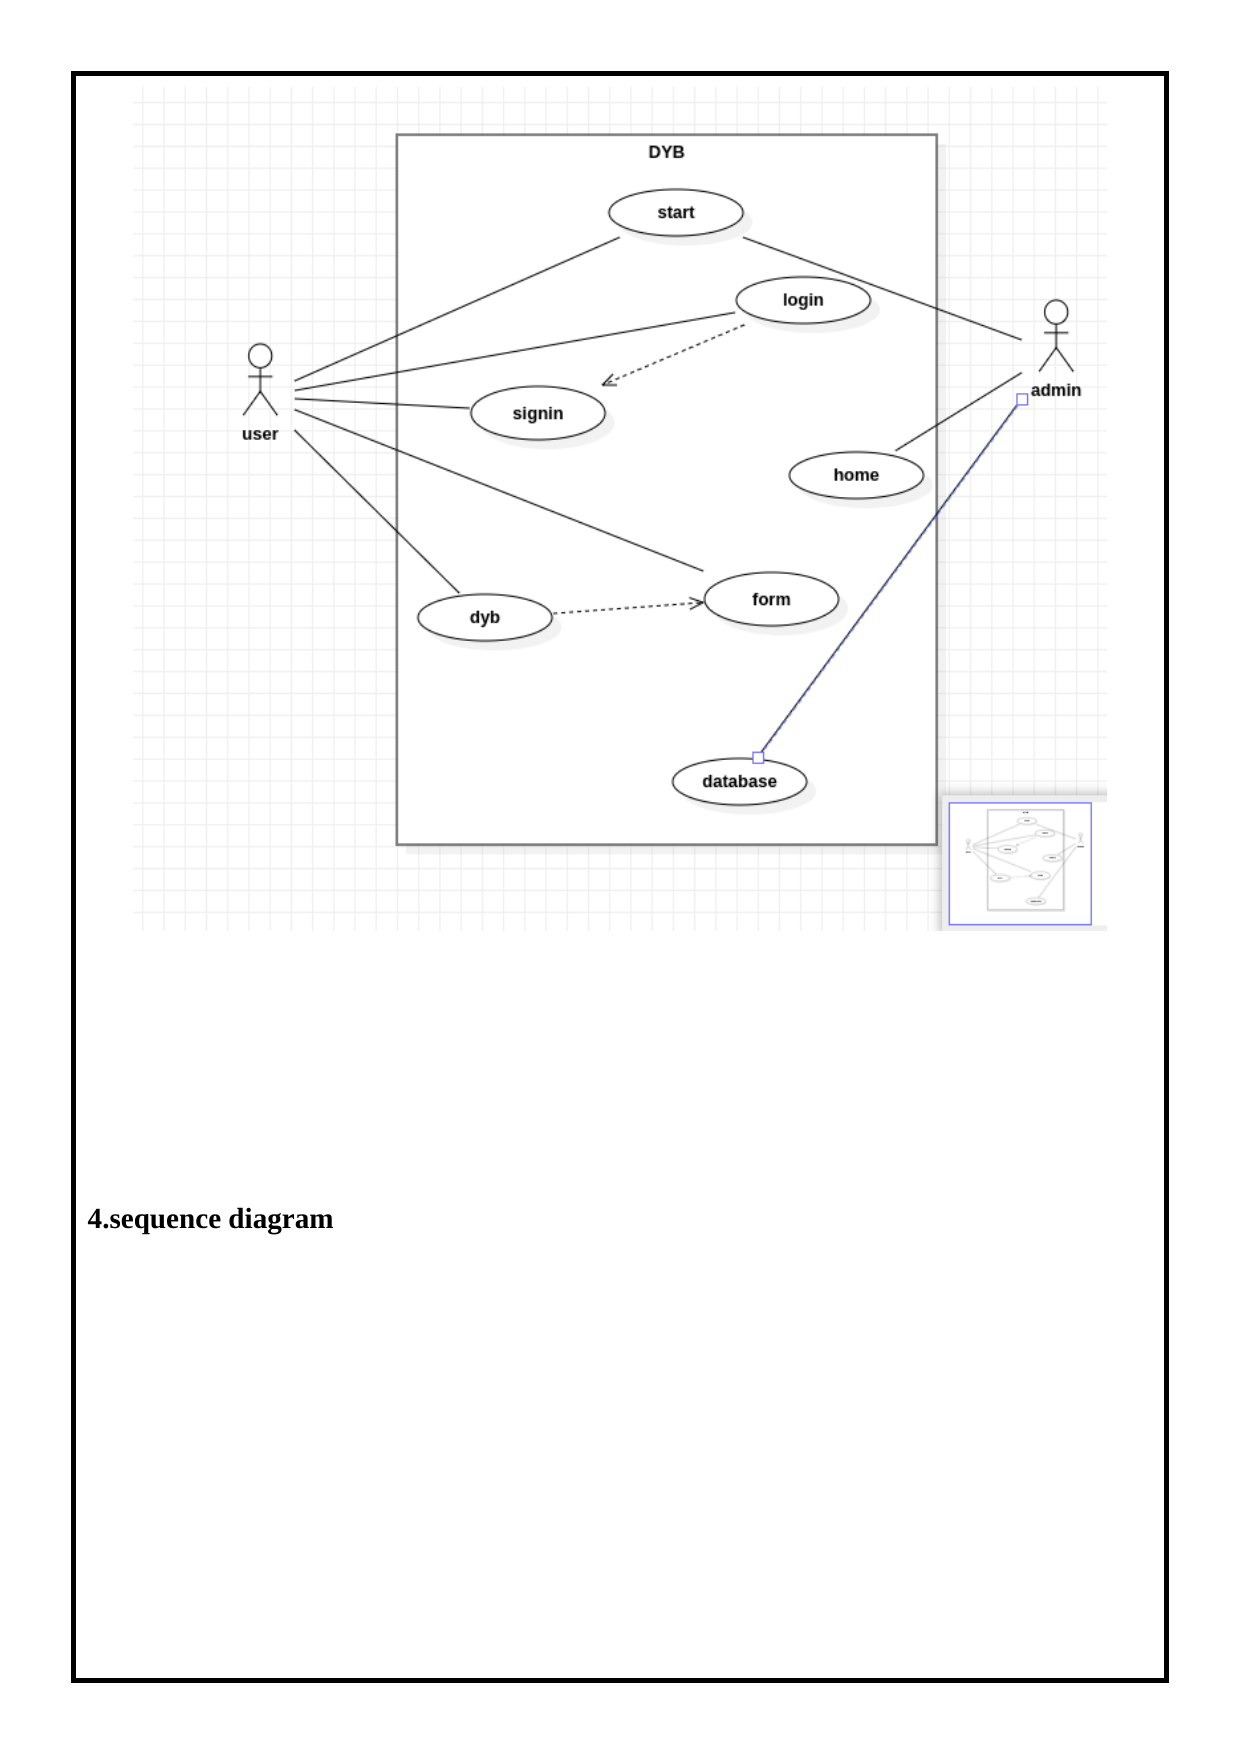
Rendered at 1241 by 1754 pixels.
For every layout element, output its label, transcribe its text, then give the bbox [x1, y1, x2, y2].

picture [133, 87, 1108, 931]
text 4.sequence diagram [87, 1201, 1153, 1234]
